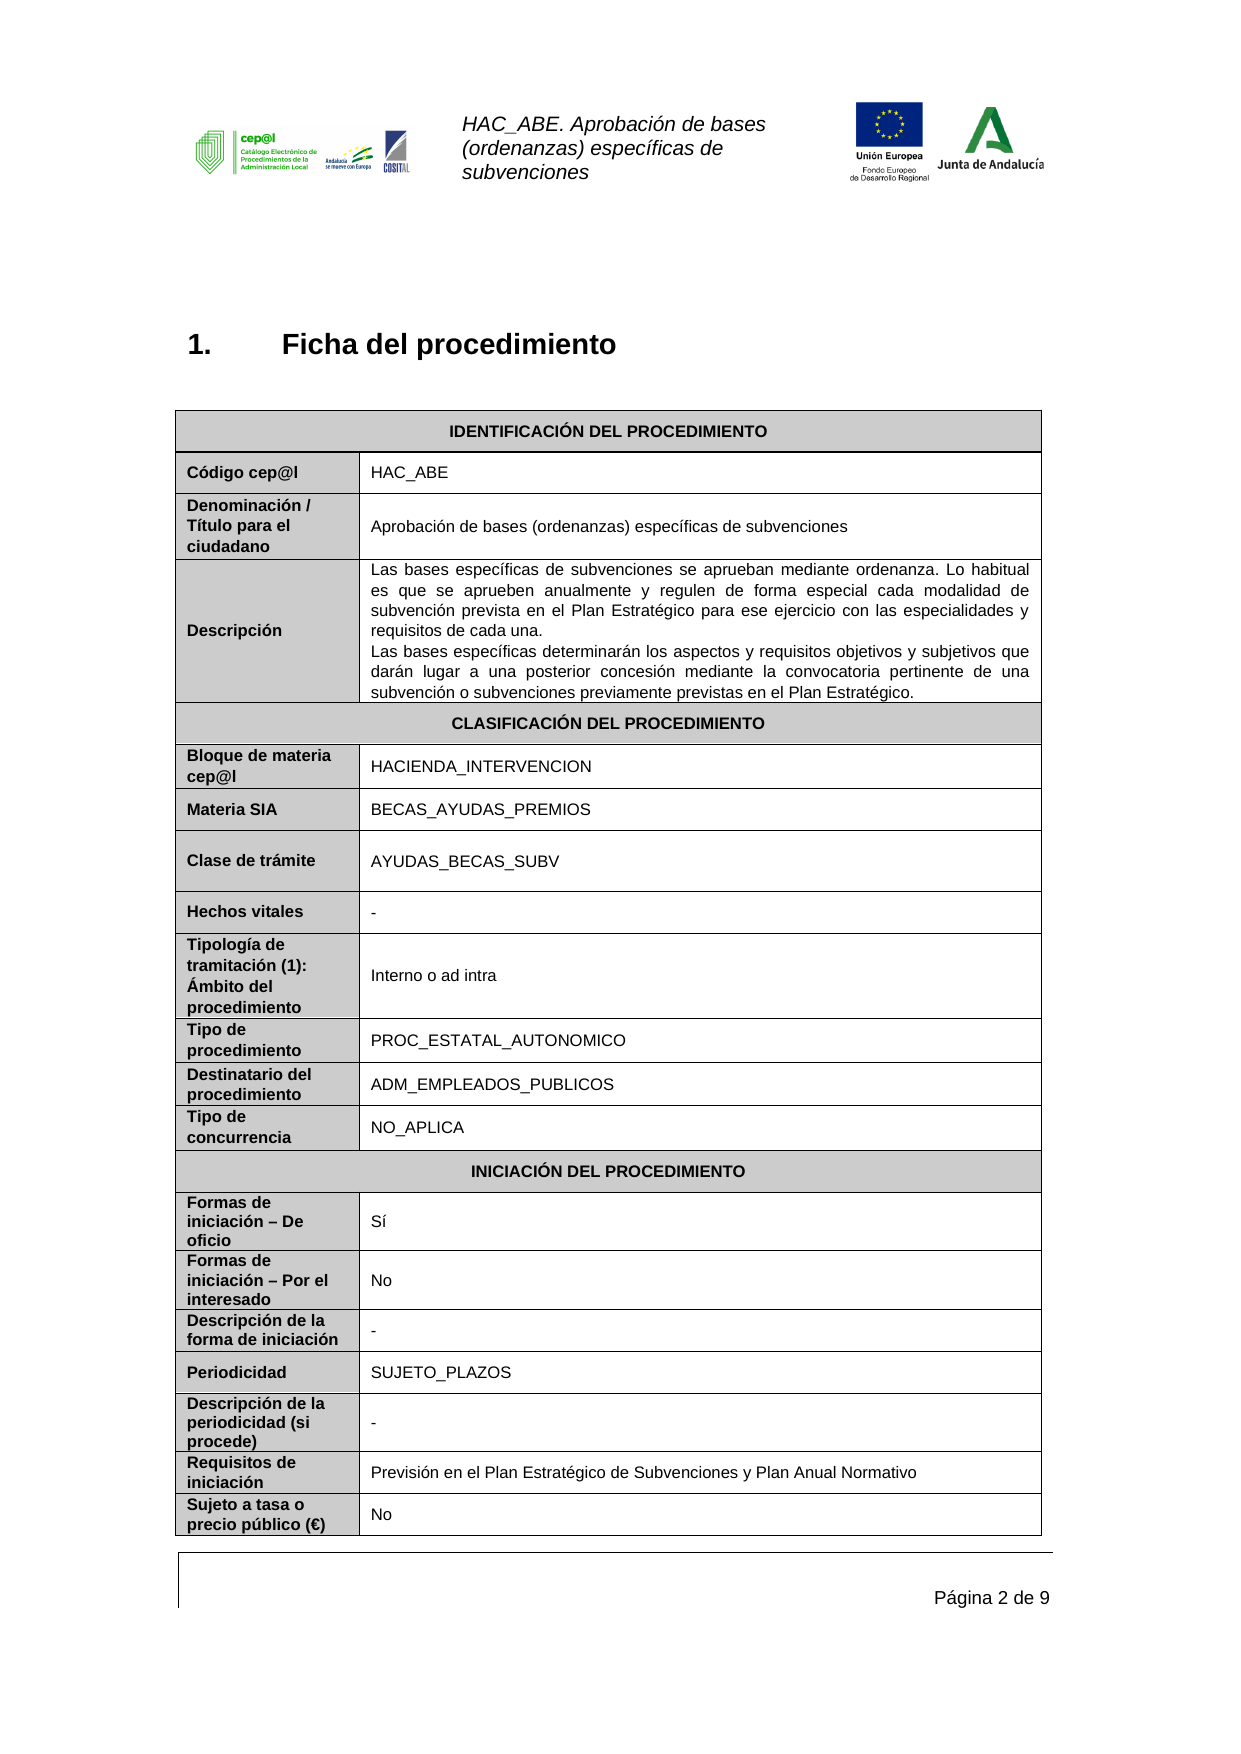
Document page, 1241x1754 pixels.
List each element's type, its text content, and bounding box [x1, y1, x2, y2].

table_cell Las bases específicas de subvenciones se aprueban mediante ordenanza. Lo habitual es que se aprueben anualmente y regulen de forma especial cada modalidad de subvención prevista en el Plan Estratégico para ese ejercicio con las especialidades y requisitos de cada una. Las bases específicas determinarán los aspectos y requisitos objetivos y subjetivos que darán lugar a una posterior concesión mediante la convocatoria pertinente de una subvención o subvenciones previamente previstas en el Plan Estratégico. [360, 560, 1041, 702]
table_cell Sujeto a tasa o precio público (€) [176, 1494, 359, 1535]
table_cell HACIENDA_INTERVENCION [360, 745, 1041, 788]
table_cell Código cep@l [176, 453, 359, 493]
table_cell CLASIFICACIÓN DEL PROCEDIMIENTO [176, 703, 1041, 743]
table_cell PROC_ESTATAL_AUTONOMICO [360, 1019, 1041, 1062]
table_cell Materia SIA [176, 789, 359, 830]
table_cell Descripción [176, 560, 359, 702]
table_cell Denominación / Título para el ciudadano [176, 494, 359, 559]
table_cell Formas de iniciación – Por el interesado [176, 1251, 359, 1309]
table_cell INICIACIÓN DEL PROCEDIMIENTO [176, 1151, 1041, 1192]
table_cell No [360, 1494, 1041, 1535]
table_cell Formas de iniciación – De oficio [176, 1193, 359, 1250]
table_cell - [360, 1394, 1041, 1451]
table_cell Aprobación de bases (ordenanzas) específicas de subvenciones [360, 494, 1041, 559]
table_cell Tipo de procedimiento [176, 1019, 359, 1062]
table_header Identificación del Procedimiento [176, 411, 1041, 451]
subtitle Ficha del procedimiento [187, 327, 1053, 361]
table_cell Descripción de la forma de iniciación [176, 1310, 359, 1351]
table_cell No [360, 1251, 1041, 1309]
table_cell Descripción de la periodicidad (si procede) [176, 1394, 359, 1451]
table_cell Interno o ad intra [360, 934, 1041, 1017]
picture [193, 126, 417, 177]
table_cell Bloque de materia cep@l [176, 745, 359, 788]
table_cell Sí [360, 1193, 1041, 1250]
table_cell Requisitos de iniciación [176, 1452, 359, 1493]
table_cell BECAS_AYUDAS_PREMIOS [360, 789, 1041, 830]
table_cell SUJETO_PLAZOS [360, 1352, 1041, 1392]
table_cell - [360, 1310, 1041, 1351]
table_cell AYUDAS_BECAS_SUBV [360, 831, 1041, 891]
table_cell NO_APLICA [360, 1106, 1041, 1150]
picture [833, 98, 1044, 182]
table_cell Clase de trámite [176, 831, 359, 891]
table_cell - [360, 892, 1041, 933]
table_cell ADM_EMPLEADOS_PUBLICOS [360, 1063, 1041, 1105]
table_cell Periodicidad [176, 1352, 359, 1392]
table_cell Hechos vitales [176, 892, 359, 933]
table_cell Destinatario del procedimiento [176, 1063, 359, 1105]
table_cell Tipo de concurrencia [176, 1106, 359, 1150]
table_cell Previsión en el Plan Estratégico de Subvenciones y Plan Anual Normativo [360, 1452, 1041, 1493]
table_cell HAC_ABE [360, 453, 1041, 493]
table_cell Tipología de tramitación (1): Ámbito del procedimiento [176, 934, 359, 1017]
